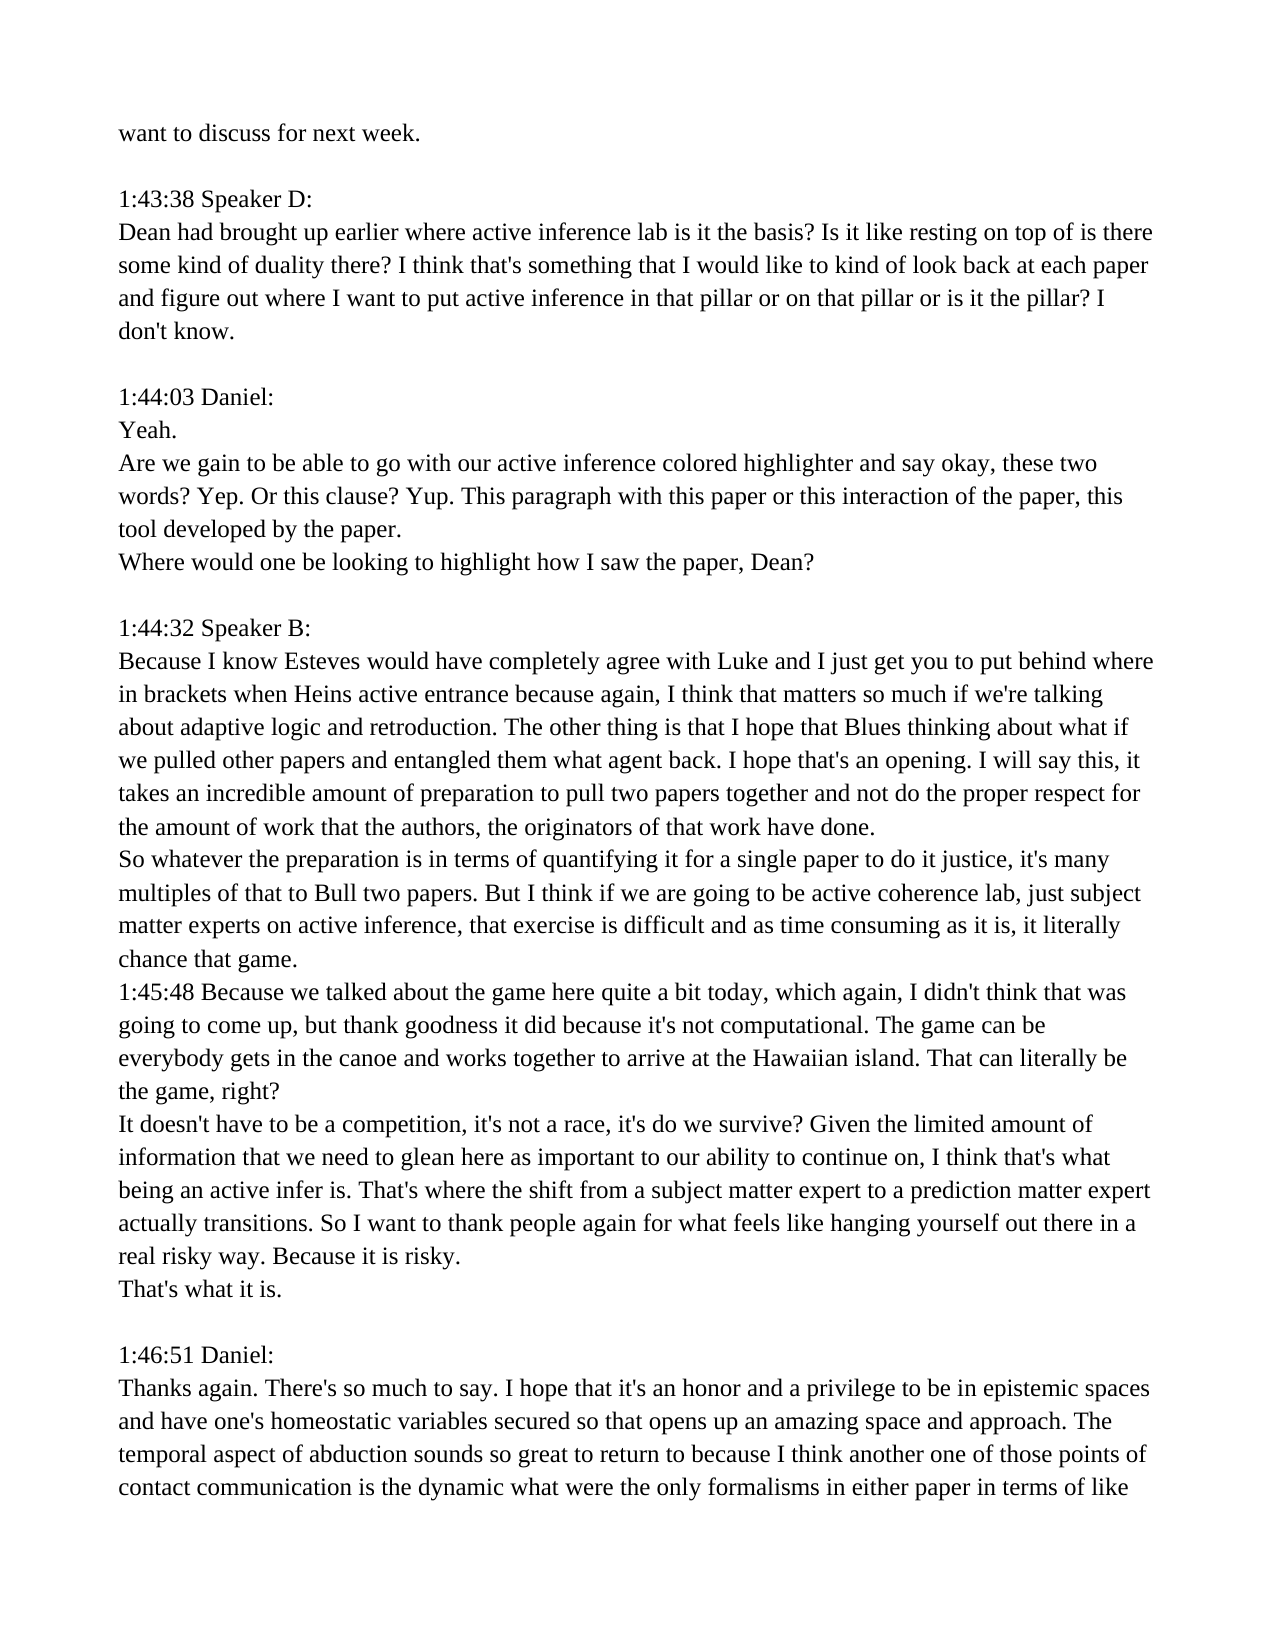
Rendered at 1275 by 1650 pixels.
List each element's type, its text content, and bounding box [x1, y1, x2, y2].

text Are we gain to be able to go with our active inference colored highlighter and say okay, these two words? Yep. Or this clause? Yup. This paragraph with this paper or this interaction of the paper, this tool developed by the paper. [118, 448, 1157, 543]
text want to discuss for next week. [118, 118, 1157, 147]
text It doesn't have to be a competition, it's not a race, it's do we survive? Given the limited amount of information that we need to glean here as important to our ability to continue on, I think that's what being an active infer is. That's where the shift from a subject matter expert to a prediction matter expert actually transitions. So I want to thank people again for what feels like hanging yourself out there in a real risky way. Because it is risky. [118, 1109, 1157, 1269]
text 1:44:03 Daniel: [118, 382, 1157, 411]
text 1:43:38 Speaker D: [118, 184, 1157, 213]
text Yeah. [118, 415, 1157, 444]
text 1:45:48 Because we talked about the game here quite a bit today, which again, I didn't think that was going to come up, but thank goodness it did because it's not computational. The game can be everybody gets in the canoe and works together to arrive at the Hawaiian island. That can literally be the game, right? [118, 977, 1157, 1104]
text Because I know Esteves would have completely agree with Luke and I just get you to put behind where in brackets when Heins active entrance because again, I think that matters so much if we're talking about adaptive logic and retroduction. The other thing is that I hope that Blues thinking about what if we pulled other papers and entangled them what agent back. I hope that's an opening. I will say this, it takes an incredible amount of preparation to pull two papers together and not do the proper respect for the amount of work that the authors, the originators of that work have done. [118, 646, 1157, 840]
text 1:44:32 Speaker B: [118, 613, 1157, 642]
text Dean had brought up earlier where active inference lab is it the basis? Is it like resting on top of is there some kind of duality there? I think that's something that I would like to kind of look back at each paper and figure out where I want to put active inference in that pillar or on that pillar or is it the pillar? I don't know. [118, 217, 1157, 345]
text Where would one be looking to highlight how I saw the paper, Dean? [118, 547, 1157, 576]
text Thanks again. There's so much to say. I hope that it's an honor and a privilege to be in epistemic spaces and have one's homeostatic variables secured so that opens up an amazing space and approach. The temporal aspect of abduction sounds so great to return to because I think another one of those points of contact communication is the dynamic what were the only formalisms in either paper in terms of like [118, 1373, 1157, 1501]
text 1:46:51 Daniel: [118, 1340, 1157, 1369]
text So whatever the preparation is in terms of quantifying it for a single paper to do it justice, it's many multiples of that to Bull two papers. But I think if we are going to be active coherence lab, just subject matter experts on active inference, that exercise is difficult and as time consuming as it is, it literally chance that game. [118, 844, 1157, 972]
text That's what it is. [118, 1274, 1157, 1303]
